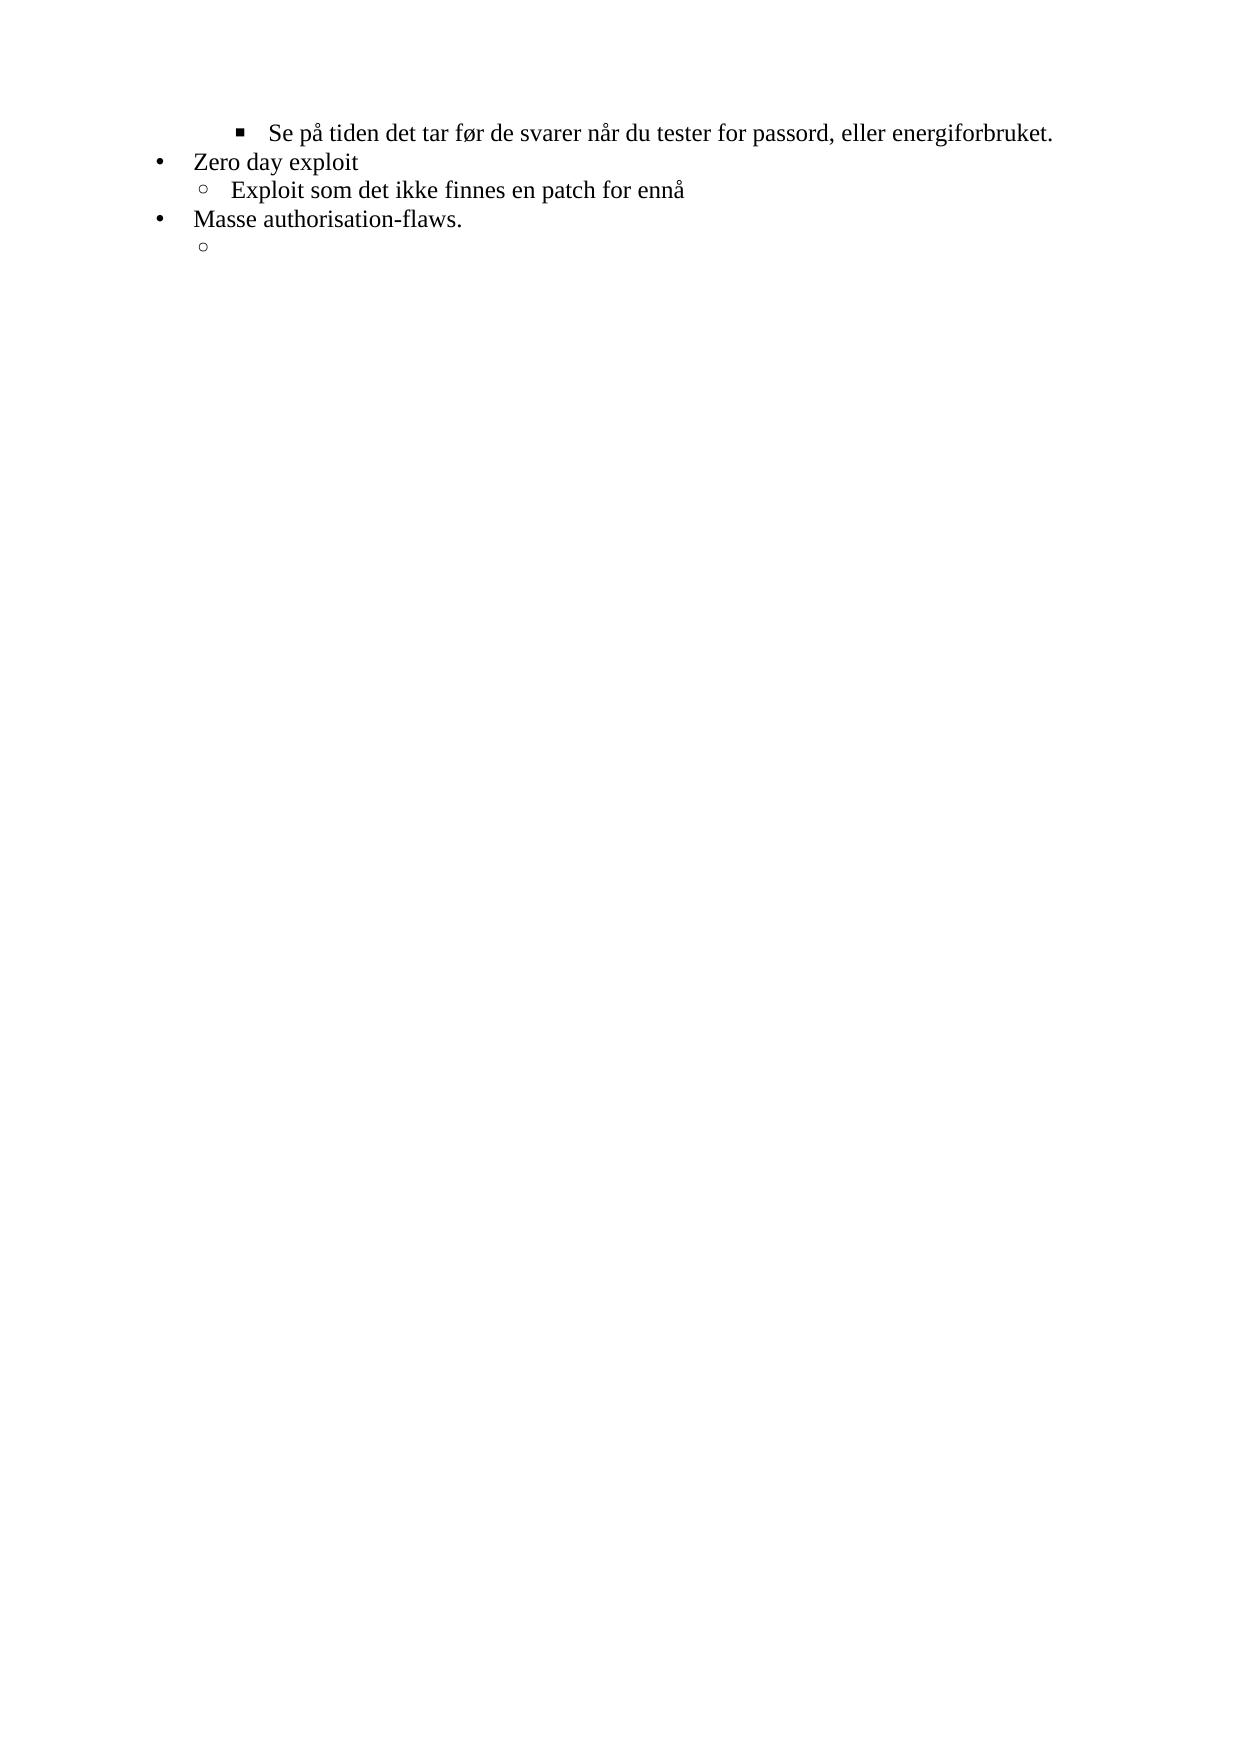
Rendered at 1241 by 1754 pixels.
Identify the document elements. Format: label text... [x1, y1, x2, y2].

list Masse authorisation-flaws. [156, 204, 1122, 233]
list Zero day exploit [156, 147, 1122, 176]
list Se på tiden det tar før de svarer når du tester for passord, eller energiforbruket. [231, 118, 1122, 147]
list Exploit som det ikke finnes en patch for ennå [193, 176, 1122, 204]
